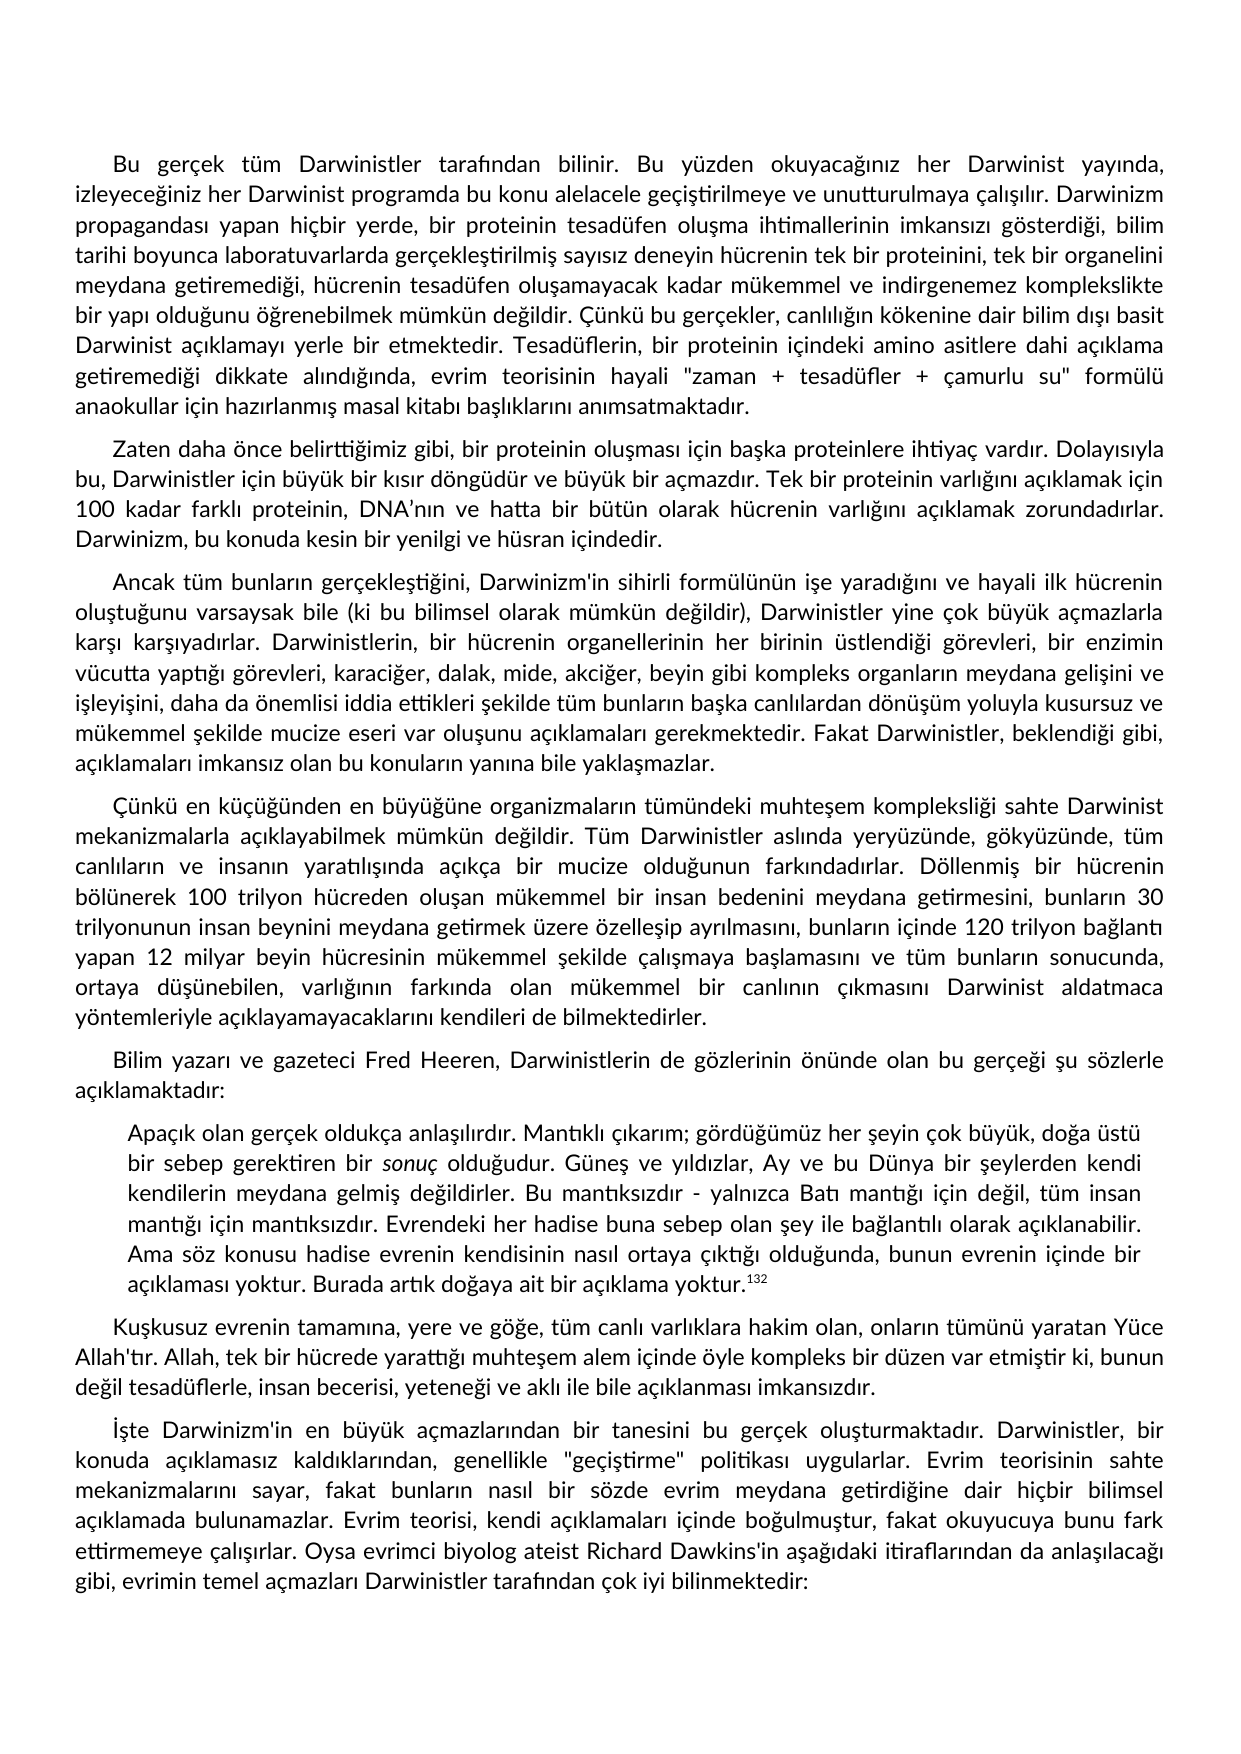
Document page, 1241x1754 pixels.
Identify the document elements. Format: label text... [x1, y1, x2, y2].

text Bilim yazarı ve gazeteci Fred Heeren, Darwinistlerin de gözlerinin önünde olan bu gerçeği şu sözlerle açıklamaktadır: [75, 1046, 1165, 1103]
text Kuşkusuz evrenin tamamına, yere ve göğe, tüm canlı varlıklara hakim olan, onların tümünü yaratan Yüce Allah'tır. Allah, tek bir hücrede yarattığı muhteşem alem içinde öyle kompleks bir düzen var etmiştir ki, bunun değil tesadüflerle, insan becerisi, yeteneği ve aklı ile bile açıklanması imkansızdır. [75, 1312, 1165, 1400]
text İşte Darwinizm'in en büyük açmazlarından bir tanesini bu gerçek oluşturmaktadır. Darwinistler, bir konuda açıklamasız kaldıklarından, genellikle "geçiştirme" politikası uygularlar. Evrim teorisinin sahte mekanizmalarını sayar, fakat bunların nasıl bir sözde evrim meydana getirdiğine dair hiçbir bilimsel açıklamada bulunamazlar. Evrim teorisi, kendi açıklamaları içinde boğulmuştur, fakat okuyucuya bunu fark ettirmemeye çalışırlar. Oysa evrimci biyolog ateist Richard Dawkins'in aşağıdaki itiraflarından da anlaşılacağı gibi, evrimin temel açmazları Darwinistler tarafından çok iyi bilinmektedir: [75, 1416, 1165, 1594]
text Ancak tüm bunların gerçekleştiğini, Darwinizm'in sihirli formülünün işe yaradığını ve hayali ilk hücrenin oluştuğunu varsaysak bile (ki bu bilimsel olarak mümkün değildir), Darwinistler yine çok büyük açmazlarla karşı karşıyadırlar. Darwinistlerin, bir hücrenin organellerinin her birinin üstlendiği görevleri, bir enzimin vücutta yaptığı görevleri, karaciğer, dalak, mide, akciğer, beyin gibi kompleks organların meydana gelişini ve işleyişini, daha da önemlisi iddia ettikleri şekilde tüm bunların başka canlılardan dönüşüm yoluyla kusursuz ve mükemmel şekilde mucize eseri var oluşunu açıklamaları gerekmektedir. Fakat Darwinistler, beklendiği gibi, açıklamaları imkansız olan bu konuların yanına bile yaklaşmazlar. [75, 568, 1165, 776]
text Zaten daha önce belirttiğimiz gibi, bir proteinin oluşması için başka proteinlere ihtiyaç vardır. Dolayısıyla bu, Darwinistler için büyük bir kısır döngüdür ve büyük bir açmazdır. Tek bir proteinin varlığını açıklamak için 100 kadar farklı proteinin, DNA’nın ve hatta bir bütün olarak hücrenin varlığını açıklamak zorundadırlar. Darwinizm, bu konuda kesin bir yenilgi ve hüsran içindedir. [75, 434, 1165, 552]
text Apaçık olan gerçek oldukça anlaşılırdır. Mantıklı çıkarım; gördüğümüz her şeyin çok büyük, doğa üstü bir sebep gerektiren bir sonuç olduğudur. Güneş ve yıldızlar, Ay ve bu Dünya bir şeylerden kendi kendilerin meydana gelmiş değildirler. Bu mantıksızdır - yalnızca Batı mantığı için değil, tüm insan mantığı için mantıksızdır. Evrendeki her hadise buna sebep olan şey ile bağlantılı olarak açıklanabilir. Ama söz konusu hadise evrenin kendisinin nasıl ortaya çıktığı olduğunda, bunun evrenin içinde bir açıklaması yoktur. Burada artık doğaya ait bir açıklama yoktur.132 [127, 1119, 1143, 1297]
text Çünkü en küçüğünden en büyüğüne organizmaların tümündeki muhteşem kompleksliği sahte Darwinist mekanizmalarla açıklayabilmek mümkün değildir. Tüm Darwinistler aslında yeryüzünde, gökyüzünde, tüm canlıların ve insanın yaratılışında açıkça bir mucize olduğunun farkındadırlar. Döllenmiş bir hücrenin bölünerek 100 trilyon hücreden oluşan mükemmel bir insan bedenini meydana getirmesini, bunların 30 trilyonunun insan beynini meydana getirmek üzere özelleşip ayrılmasını, bunların içinde 120 trilyon bağlantı yapan 12 milyar beyin hücresinin mükemmel şekilde çalışmaya başlamasını ve tüm bunların sonucunda, ortaya düşünebilen, varlığının farkında olan mükemmel bir canlının çıkmasını Darwinist aldatmaca yöntemleriyle açıklayamayacaklarını kendileri de bilmektedirler. [75, 792, 1165, 1031]
text Bu gerçek tüm Darwinistler tarafından bilinir. Bu yüzden okuyacağınız her Darwinist yayında, izleyeceğiniz her Darwinist programda bu konu alelacele geçiştirilmeye ve unutturulmaya çalışılır. Darwinizm propagandası yapan hiçbir yerde, bir proteinin tesadüfen oluşma ihtimallerinin imkansızı gösterdiği, bilim tarihi boyunca laboratuvarlarda gerçekleştirilmiş sayısız deneyin hücrenin tek bir proteinini, tek bir organelini meydana getiremediği, hücrenin tesadüfen oluşamayacak kadar mükemmel ve indirgenemez komplekslikte bir yapı olduğunu öğrenebilmek mümkün değildir. Çünkü bu gerçekler, canlılığın kökenine dair bilim dışı basit Darwinist açıklamayı yerle bir etmektedir. Tesadüflerin, bir proteinin içindeki amino asitlere dahi açıklama getiremediği dikkate alındığında, evrim teorisinin hayali "zaman + tesadüfler + çamurlu su" formülü anaokullar için hazırlanmış masal kitabı başlıklarını anımsatmaktadır. [75, 150, 1165, 419]
